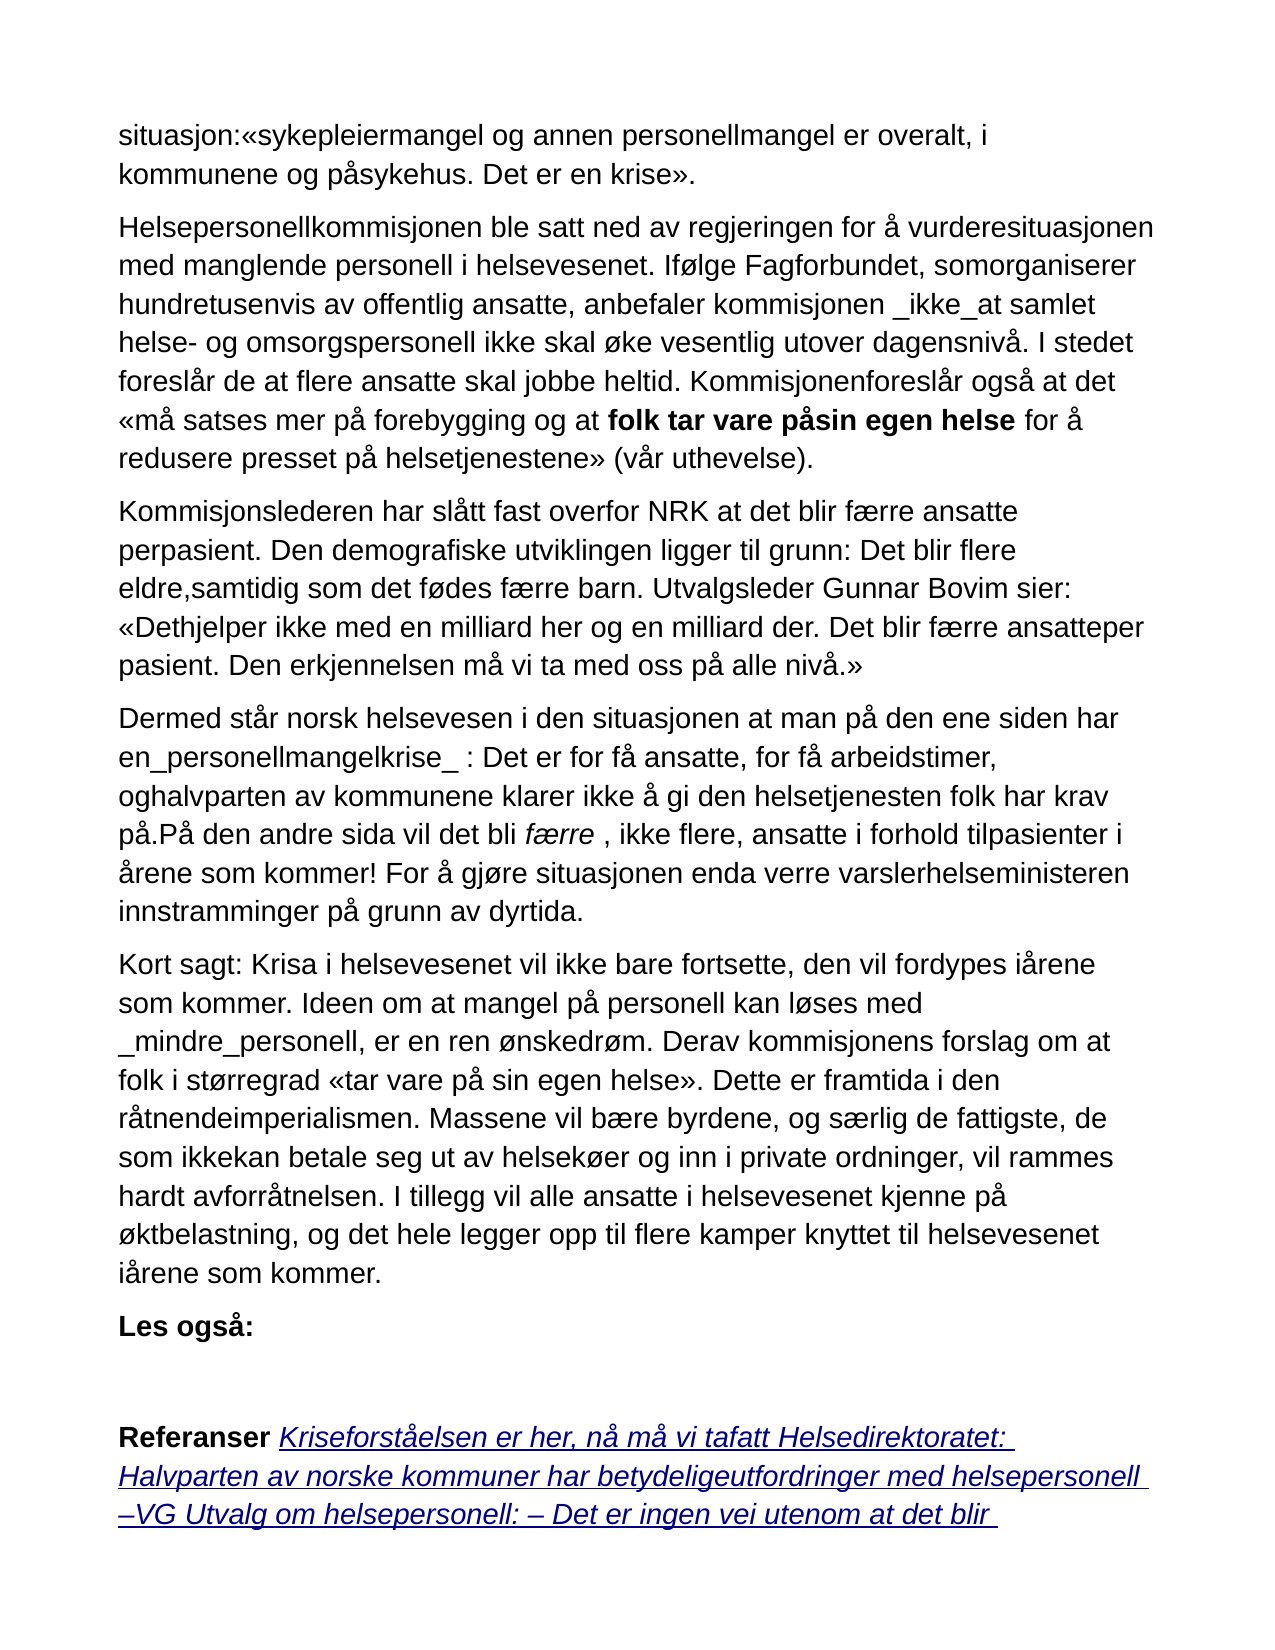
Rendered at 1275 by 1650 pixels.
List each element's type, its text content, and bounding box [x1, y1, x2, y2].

text situasjon:«sykepleiermangel og annen personellmangel er overalt, i kommunene og påsykehus. Det er en krise». [118, 118, 1157, 190]
text Les også: [118, 1309, 1157, 1342]
text Referanser Kriseforståelsen er her, nå må vi tafatt Helsedirektoratet: Halvparten av norske kommuner har betydeligeutfordringer med helsepersonell –VG Utvalg om helsepersonell: – Det er ingen vei utenom at det blir [118, 1420, 1157, 1531]
text Kommisjonslederen har slått fast overfor NRK at det blir færre ansatte perpasient. Den demografiske utviklingen ligger til grunn: Det blir flere eldre,samtidig som det fødes færre barn. Utvalgsleder Gunnar Bovim sier: «Dethjelper ikke med en milliard her og en milliard der. Det blir færre ansatteper pasient. Den erkjennelsen må vi ta med oss på alle nivå.» [118, 494, 1157, 682]
text Helsepersonellkommisjonen ble satt ned av regjeringen for å vurderesituasjonen med manglende personell i helsevesenet. Ifølge Fagforbundet, somorganiserer hundretusenvis av offentlig ansatte, anbefaler kommisjonen _ikke_at samlet helse- og omsorgspersonell ikke skal øke vesentlig utover dagensnivå. I stedet foreslår de at flere ansatte skal jobbe heltid. Kommisjonenforeslår også at det «må satses mer på forebygging og at folk tar vare påsin egen helse for å redusere presset på helsetjenestene» (vår uthevelse). [118, 210, 1157, 474]
text Kort sagt: Krisa i helsevesenet vil ikke bare fortsette, den vil fordypes iårene som kommer. Ideen om at mangel på personell kan løses med _mindre_personell, er en ren ønskedrøm. Derav kommisjonens forslag om at folk i størregrad «tar vare på sin egen helse». Dette er framtida i den råtnendeimperialismen. Massene vil bære byrdene, og særlig de fattigste, de som ikkekan betale seg ut av helsekøer og inn i private ordninger, vil rammes hardt avforråtnelsen. I tillegg vil alle ansatte i helsevesenet kjenne på øktbelastning, og det hele legger opp til flere kamper knyttet til helsevesenet iårene som kommer. [118, 947, 1157, 1289]
text Dermed står norsk helsevesen i den situasjonen at man på den ene siden har en_personellmangelkrise_ : Det er for få ansatte, for få arbeidstimer, oghalvparten av kommunene klarer ikke å gi den helsetjenesten folk har krav på.På den andre sida vil det bli færre , ikke flere, ansatte i forhold tilpasienter i årene som kommer! For å gjøre situasjonen enda verre varslerhelseministeren innstramminger på grunn av dyrtida. [118, 701, 1157, 928]
text folket.no/index.php/2023/02/03/krise-og-forratnelse-i-hele-helsevesenet/"> Krise og forråtnelse i hele helsevesenet [177, 1362, 1098, 1391]
